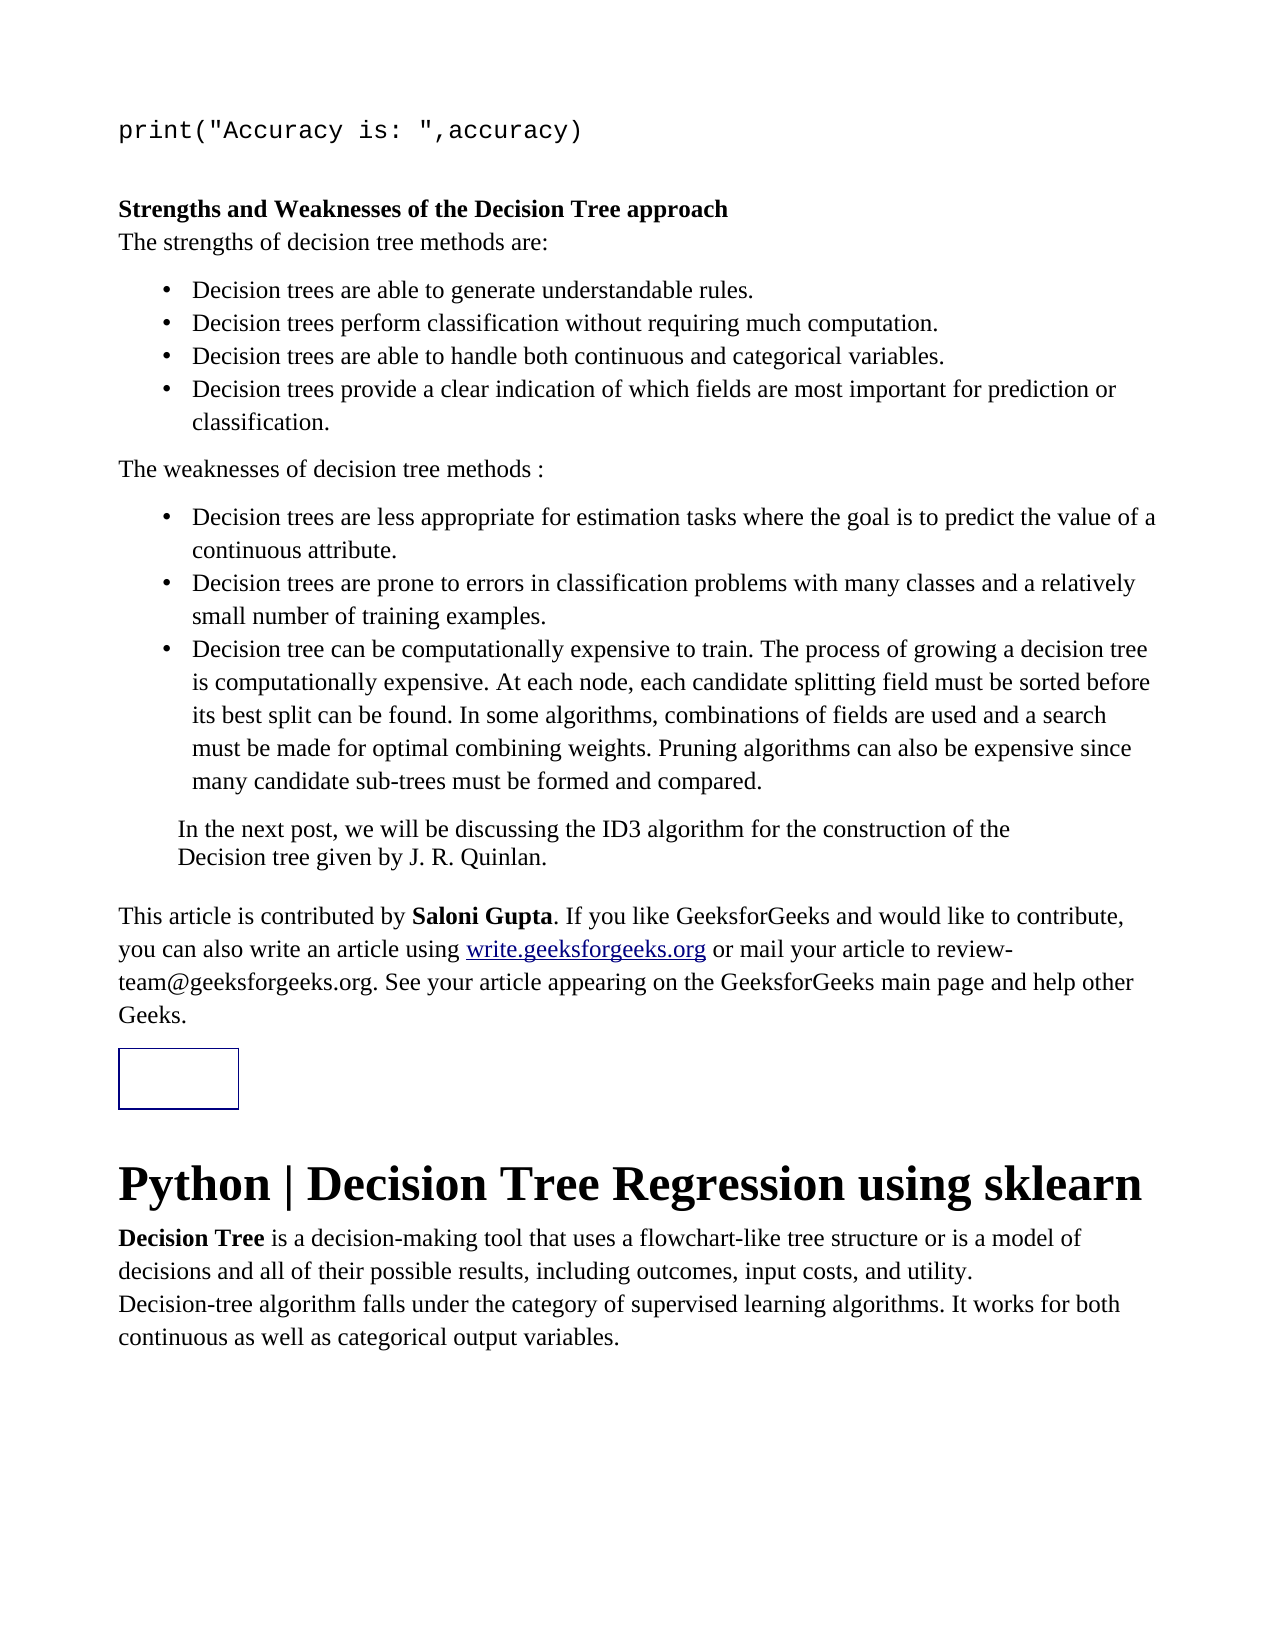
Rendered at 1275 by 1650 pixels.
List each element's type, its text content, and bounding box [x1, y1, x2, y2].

list Decision trees are less appropriate for estimation tasks where the goal is to predict the value of a continuous attribute. [162, 502, 1157, 564]
list Decision trees are able to handle both continuous and categorical variables. [162, 341, 1157, 369]
text This article is contributed by Saloni Gupta. If you like GeeksforGeeks and would like to contribute, you can also write an article using write.geeksforgeeks.org or mail your article to review-team@geeksforgeeks.org. See your article appearing on the GeeksforGeeks main page and help other Geeks. [118, 901, 1157, 1028]
text In the next post, we will be discussing the ID3 algorithm for the construction of the Decision tree given by J. R. Quinlan. [177, 814, 1098, 871]
text Strengths and Weaknesses of the Decision Tree approach The strengths of decision tree methods are: [118, 194, 1157, 256]
list Decision trees are prone to errors in classification problems with many classes and a relatively small number of training examples. [162, 568, 1157, 630]
list Decision trees provide a clear indication of which fields are most important for prediction or classification. [162, 374, 1157, 436]
list Decision tree can be computationally expensive to train. The process of growing a decision tree is computationally expensive. At each node, each candidate splitting field must be sorted before its best split can be found. In some algorithms, combinations of fields are used and a search must be made for optimal combining weights. Pruning algorithms can also be expensive since many candidate sub-trees must be formed and compared. [162, 634, 1157, 795]
list Decision trees perform classification without requiring much computation. [162, 308, 1157, 336]
subtitle Python | Decision Tree Regression using sklearn [118, 1153, 1157, 1211]
list Decision trees are able to generate understandable rules. [162, 275, 1157, 303]
table_header print("Accuracy is: ",accuracy) [118, 118, 1157, 146]
text The weaknesses of decision tree methods : [118, 454, 1157, 483]
text Decision Tree is a decision-making tool that uses a flowchart-like tree structure or is a model of decisions and all of their possible results, including outcomes, input costs, and utility. Decision-tree algorithm falls under the category of supervised learning algorithms. It works for both continuous as well as categorical output variables. [118, 1223, 1157, 1351]
